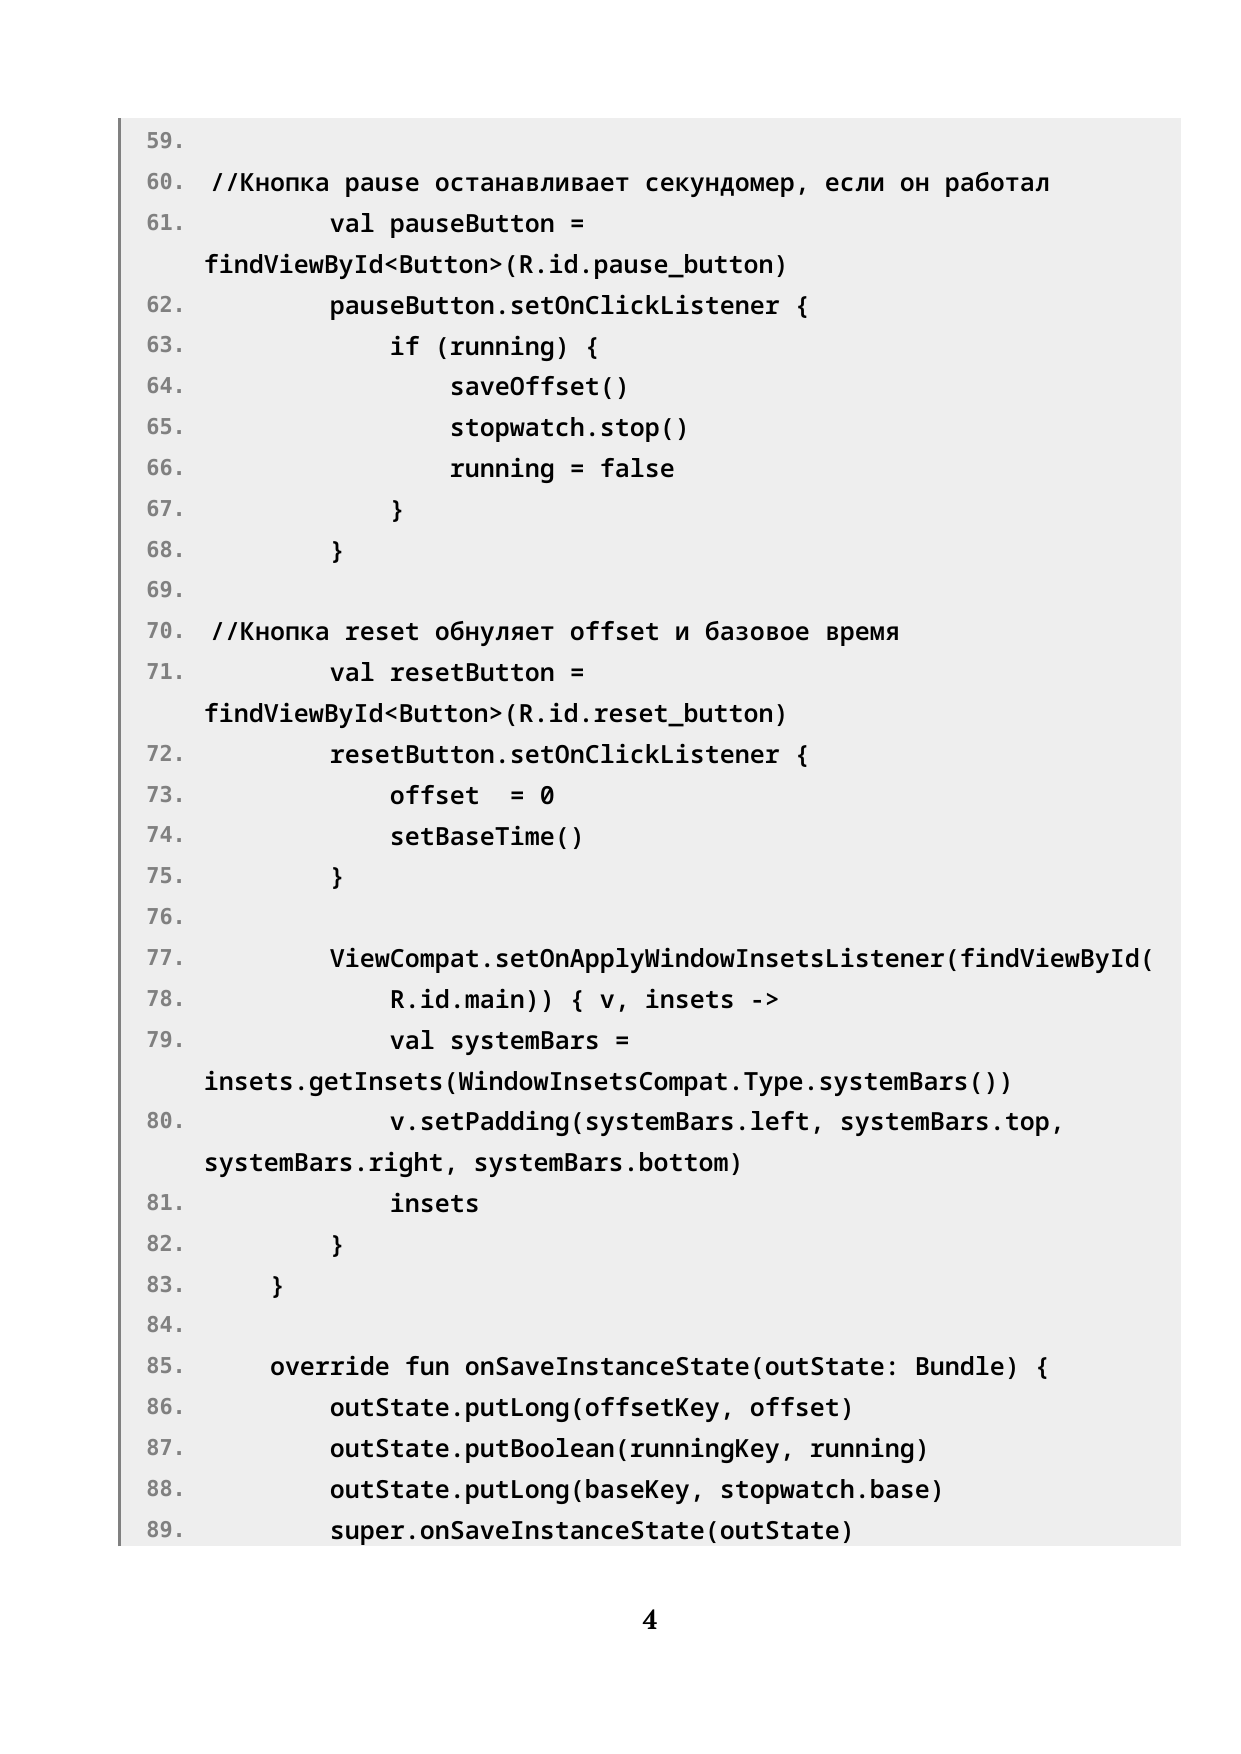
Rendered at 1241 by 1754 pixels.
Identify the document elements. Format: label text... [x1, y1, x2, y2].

list setBaseTime() [121, 812, 1181, 852]
list val resetButton = findViewById<Button>(R.id.reset_button) [121, 649, 1181, 730]
list super.onSaveInstanceState(outState) [121, 1506, 1181, 1546]
list outState.putBoolean(runningKey, running) [121, 1425, 1181, 1465]
list //Кнопка reset обнуляет offset и базовое время [121, 608, 1181, 648]
list offset = 0 [121, 771, 1181, 811]
list outState.putLong(baseKey, stopwatch.base) [121, 1466, 1181, 1506]
list insets [121, 1180, 1181, 1220]
list override fun onSaveInstanceState(outState: Bundle) { [121, 1343, 1181, 1383]
list } [121, 486, 1181, 526]
list } [121, 1221, 1181, 1261]
list running = false [121, 445, 1181, 485]
list } [121, 1261, 1181, 1301]
list ViewCompat.setOnApplyWindowInsetsListener(findViewById( [121, 935, 1181, 975]
list val pauseButton = findViewById<Button>(R.id.pause_button) [121, 200, 1181, 281]
list outState.putLong(offsetKey, offset) [121, 1384, 1181, 1424]
list pauseButton.setOnClickListener { [121, 281, 1181, 321]
list stopwatch.stop() [121, 404, 1181, 444]
list } [121, 853, 1181, 893]
list //Кнопка pause останавливает секундомер, если он работал [121, 159, 1181, 199]
list saveOffset() [121, 363, 1181, 403]
list val systemBars = insets.getInsets(WindowInsetsCompat.Type.systemBars()) [121, 1016, 1181, 1097]
list if (running) { [121, 322, 1181, 362]
list resetButton.setOnClickListener { [121, 731, 1181, 771]
list } [121, 526, 1181, 566]
list R.id.main)) { v, insets -> [121, 976, 1181, 1016]
list v.setPadding(systemBars.left, systemBars.top, systemBars.right, systemBars.bottom) [121, 1098, 1181, 1179]
